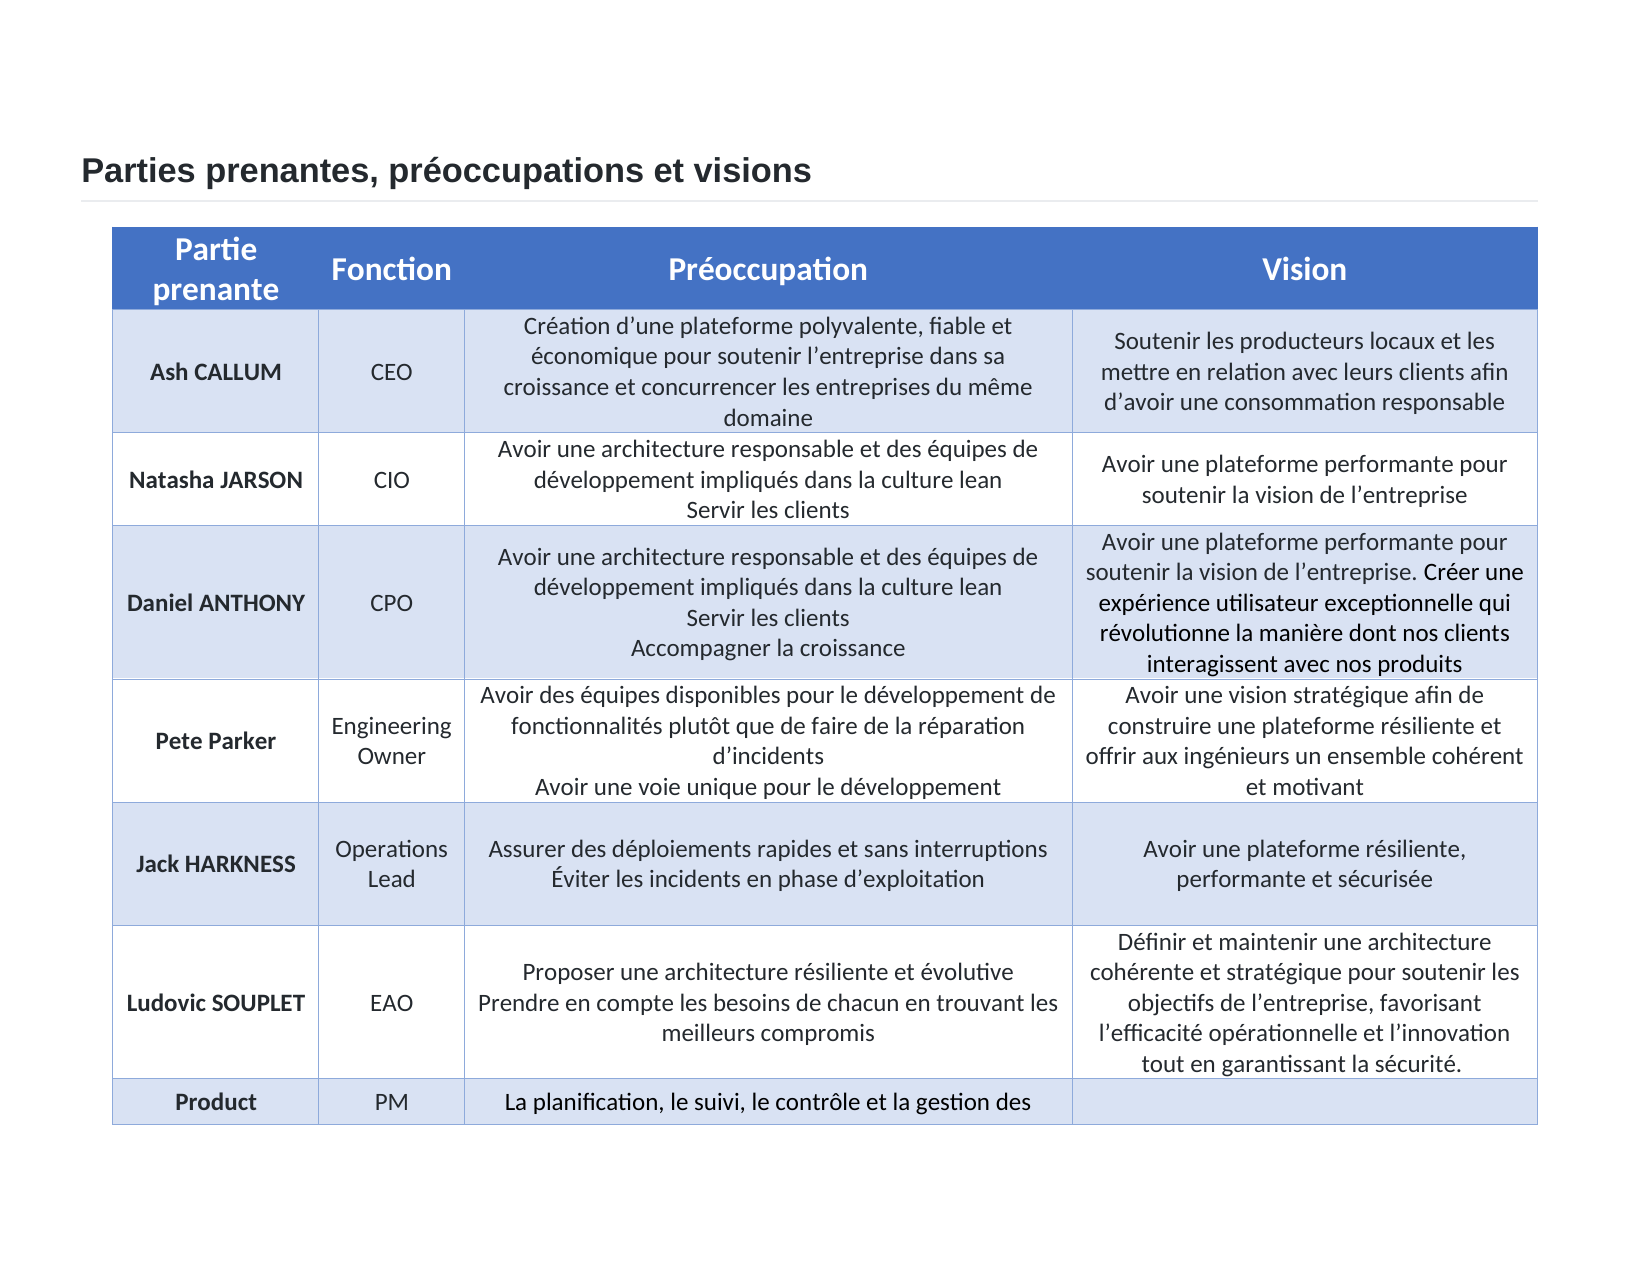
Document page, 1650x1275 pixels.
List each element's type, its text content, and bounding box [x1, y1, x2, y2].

table_cell Product [113, 1079, 318, 1124]
table_cell Définir et maintenir une architecture cohérente et stratégique pour soutenir les objectifs de l’entreprise, favorisant l’efficacité opérationnelle et l’innovation tout en garantissant la sécurité. [1073, 926, 1537, 1078]
table_cell Avoir une plateforme performante pour soutenir la vision de l’entreprise. Créer une expérience utilisateur exceptionnelle qui révolutionne la manière dont nos clients interagissent avec nos produits [1073, 526, 1537, 678]
table_header Partie prenante [113, 228, 319, 309]
table_cell CEO [319, 310, 464, 432]
table_cell Assurer des déploiements rapides et sans interruptions Éviter les incidents en phase d’exploitation [465, 803, 1072, 925]
table_cell Daniel ANTHONY [113, 526, 318, 678]
table_cell CIO [319, 433, 464, 525]
table_cell Avoir une plateforme résiliente, performante et sécurisée [1073, 803, 1537, 925]
table_cell Avoir des équipes disponibles pour le développement de fonctionnalités plutôt que de faire de la réparation d’incidents Avoir une voie unique pour le développement [465, 680, 1072, 802]
table_cell Ash CALLUM [113, 310, 318, 432]
table_cell Création d’une plateforme polyvalente, fiable et économique pour soutenir l’entreprise dans sa croissance et concurrencer les entreprises du même domaine [465, 310, 1072, 432]
table_cell Pete Parker [113, 680, 318, 802]
subtitle Parties prenantes, préoccupations et visions [81, 150, 1538, 200]
table_cell Avoir une architecture responsable et des équipes de développement impliqués dans la culture lean Servir les clients Accompagner la croissance [465, 526, 1072, 678]
table_cell Proposer une architecture résiliente et évolutive Prendre en compte les besoins de chacun en trouvant les meilleurs compromis [465, 926, 1072, 1078]
table_cell La planification, le suivi, le contrôle et la gestion des [465, 1079, 1072, 1124]
table_cell Avoir une plateforme performante pour soutenir la vision de l’entreprise [1073, 433, 1537, 525]
table_cell Avoir une architecture responsable et des équipes de développement impliqués dans la culture lean Servir les clients [465, 433, 1072, 525]
table_cell EAO [319, 926, 464, 1078]
table_cell PM [319, 1079, 464, 1124]
table_header Préoccupation [464, 228, 1072, 309]
table_cell CPO [319, 526, 464, 678]
table_cell Avoir une vision stratégique afin de construire une plateforme résiliente et offrir aux ingénieurs un ensemble cohérent et motivant [1073, 680, 1537, 802]
table_cell Engineering Owner [319, 680, 464, 802]
table_cell Ludovic SOUPLET [113, 926, 318, 1078]
table_cell Natasha JARSON [113, 433, 318, 525]
table_cell Operations Lead [319, 803, 464, 925]
table_header Fonction [319, 228, 464, 309]
table_cell Jack HARKNESS [113, 803, 318, 925]
table_header Vision [1072, 228, 1537, 309]
table_cell [1073, 1079, 1537, 1124]
table_cell Soutenir les producteurs locaux et les mettre en relation avec leurs clients afin d’avoir une consommation responsable [1073, 310, 1537, 432]
